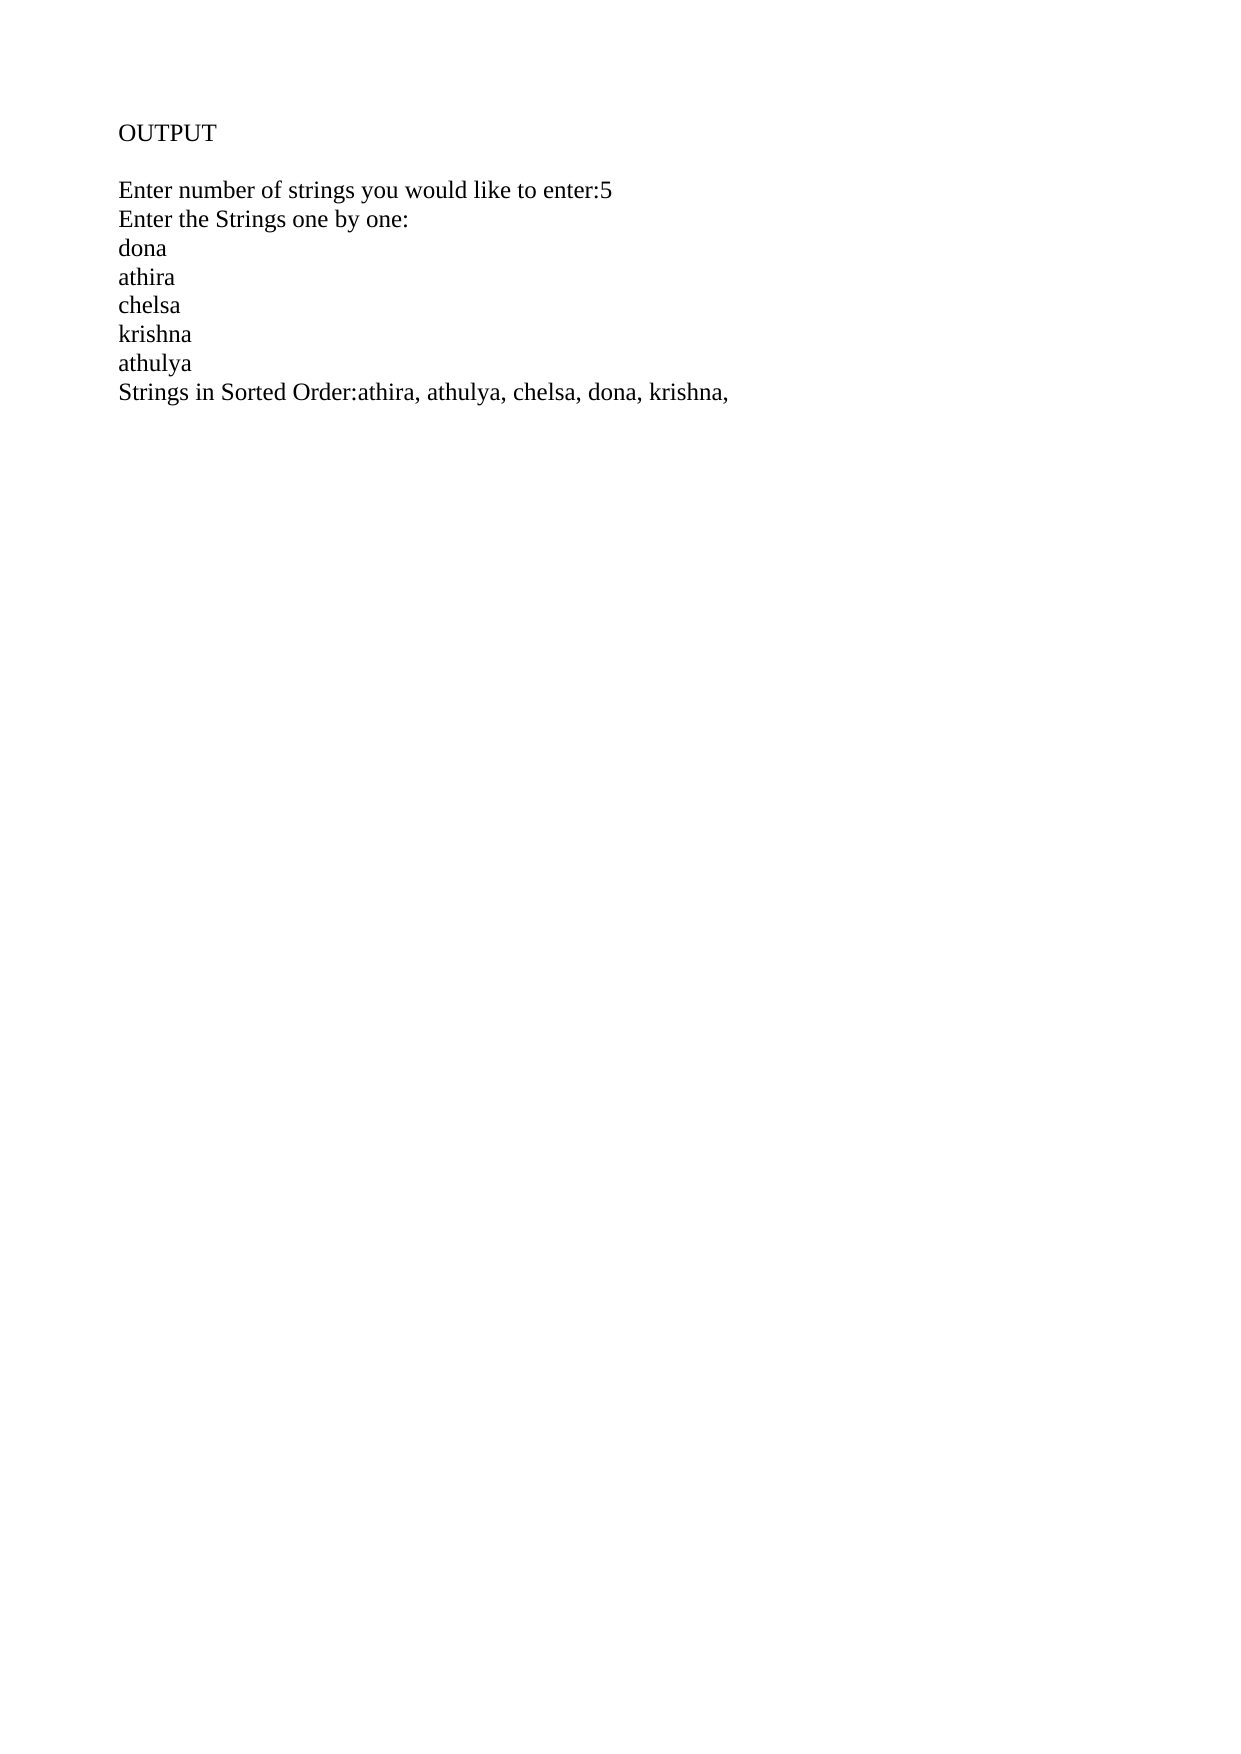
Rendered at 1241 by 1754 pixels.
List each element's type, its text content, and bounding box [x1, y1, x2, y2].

text athira [118, 262, 1122, 291]
text Strings in Sorted Order:athira, athulya, chelsa, dona, krishna, [118, 377, 1122, 406]
text Enter the Strings one by one: [118, 204, 1122, 233]
text Enter number of strings you would like to enter:5 [118, 176, 1122, 204]
text chelsa [118, 291, 1122, 319]
text dona [118, 233, 1122, 262]
text krishna [118, 319, 1122, 348]
text OUTPUT [118, 118, 1122, 147]
text athulya [118, 348, 1122, 377]
